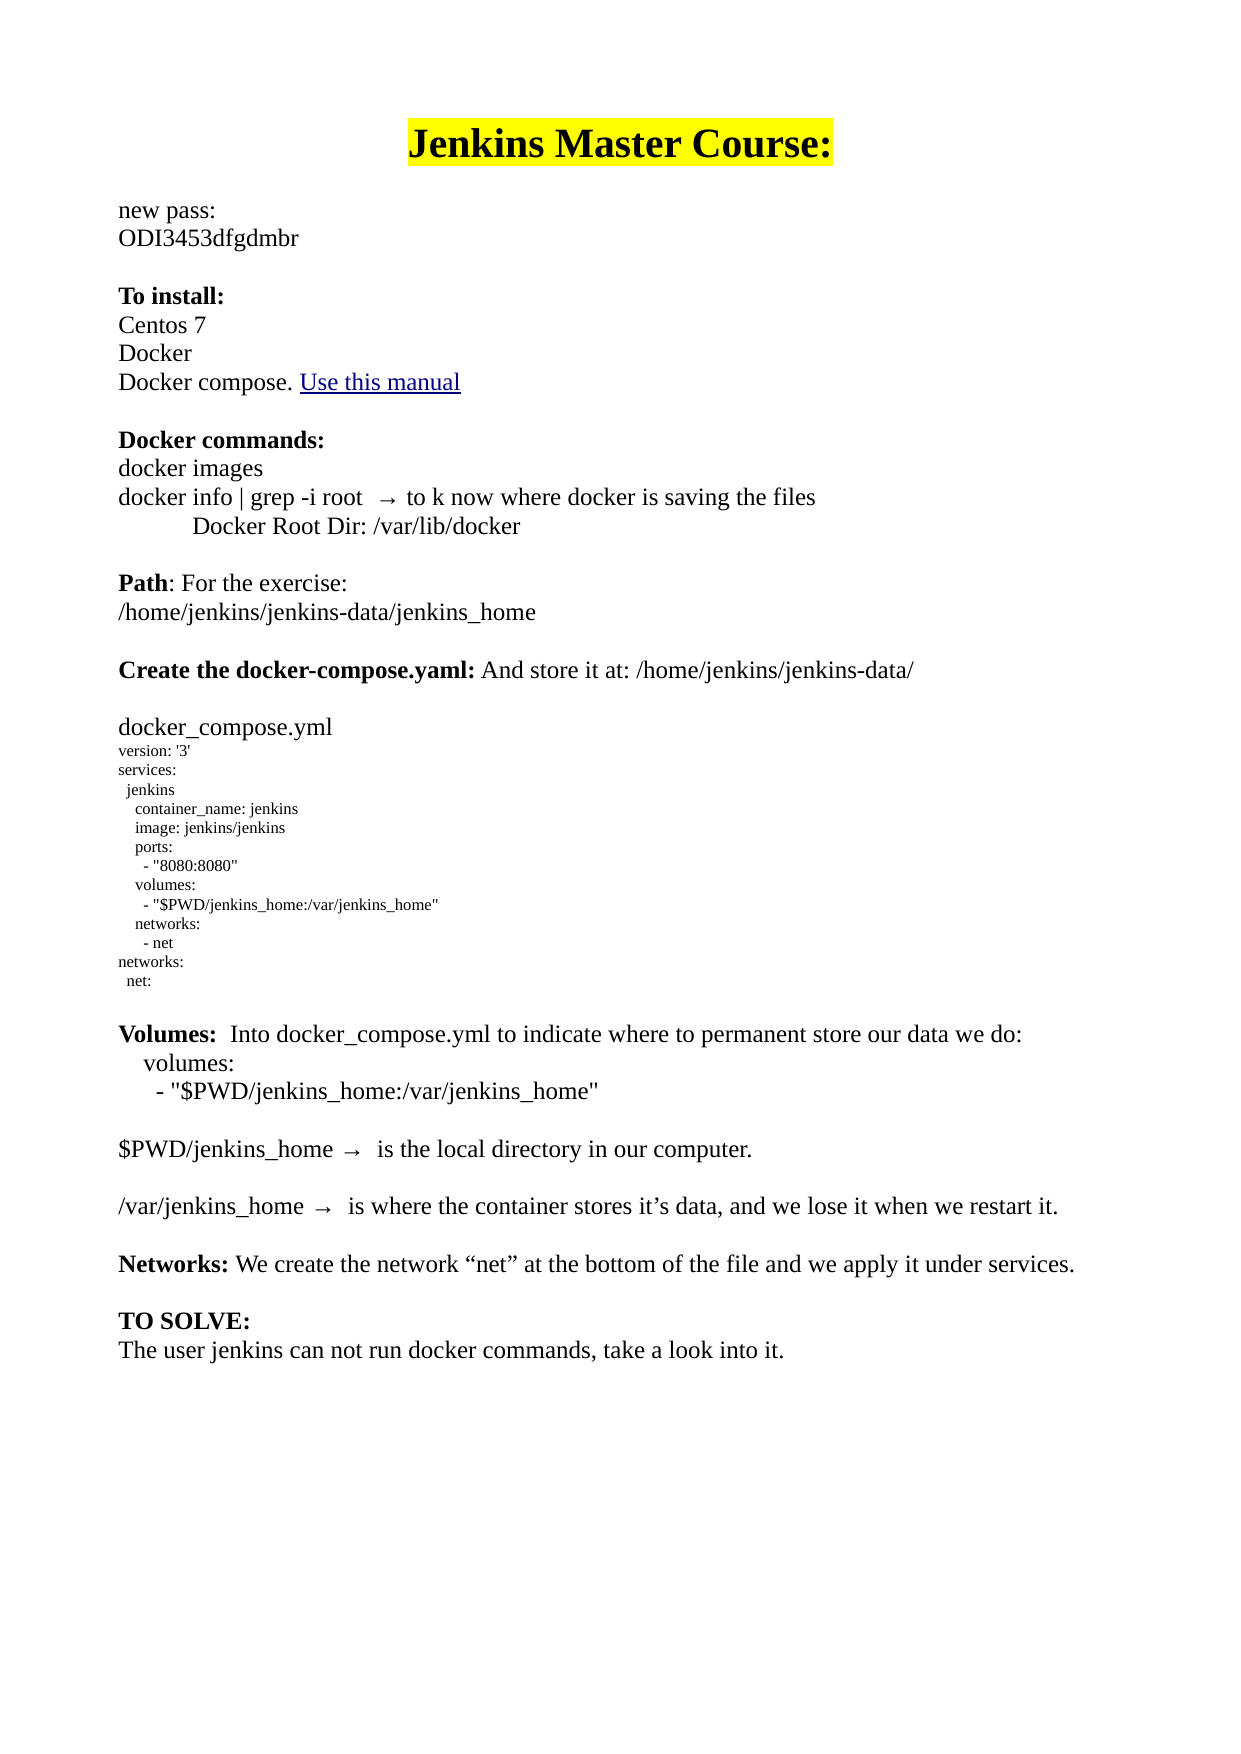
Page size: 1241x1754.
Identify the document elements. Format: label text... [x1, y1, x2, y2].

text /var/jenkins_home → is where the container stores it’s data, and we lose it when we restart it. [118, 1191, 1122, 1220]
text - "$PWD/jenkins_home:/var/jenkins_home" [118, 1076, 1122, 1105]
text net: [118, 971, 1122, 990]
text /home/jenkins/jenkins-data/jenkins_home [118, 597, 1122, 626]
text Path: For the exercise: [118, 568, 1122, 597]
text - net [118, 933, 1122, 952]
text - "8080:8080" [118, 856, 1122, 875]
text ODI3453dfgdmbr [118, 223, 1122, 252]
text Jenkins Master Course: [118, 118, 1122, 166]
text container_name: jenkins [118, 798, 1122, 818]
text The user jenkins can not run docker commands, take a look into it. [118, 1335, 1122, 1364]
text Volumes: Into docker_compose.yml to indicate where to permanent store our data we do: [118, 1019, 1122, 1048]
text volumes: [118, 1048, 1122, 1076]
text version: '3' [118, 741, 1122, 760]
text - "$PWD/jenkins_home:/var/jenkins_home" [118, 894, 1122, 913]
text TO SOLVE: [118, 1306, 1122, 1335]
text jenkins [118, 779, 1122, 798]
text Docker compose. Use this manual [118, 367, 1122, 396]
text docker_compose.yml [118, 712, 1122, 741]
text Docker commands: [118, 425, 1122, 453]
text ports: [118, 837, 1122, 856]
text services: [118, 760, 1122, 779]
text To install: [118, 281, 1122, 310]
text networks: [118, 913, 1122, 933]
text networks: [118, 952, 1122, 971]
text Create the docker-compose.yaml: And store it at: /home/jenkins/jenkins-data/ [118, 655, 1122, 683]
text Docker Root Dir: /var/lib/docker [118, 511, 1122, 540]
text volumes: [118, 875, 1122, 894]
text Docker [118, 338, 1122, 367]
text image: jenkins/jenkins [118, 818, 1122, 837]
text Centos 7 [118, 310, 1122, 338]
text docker images [118, 453, 1122, 482]
text $PWD/jenkins_home → is the local directory in our computer. [118, 1134, 1122, 1163]
text docker info | grep -i root → to k now where docker is saving the files [118, 482, 1122, 511]
text Networks: We create the network “net” at the bottom of the file and we apply it under services. [118, 1249, 1122, 1278]
text new pass: [118, 195, 1122, 223]
